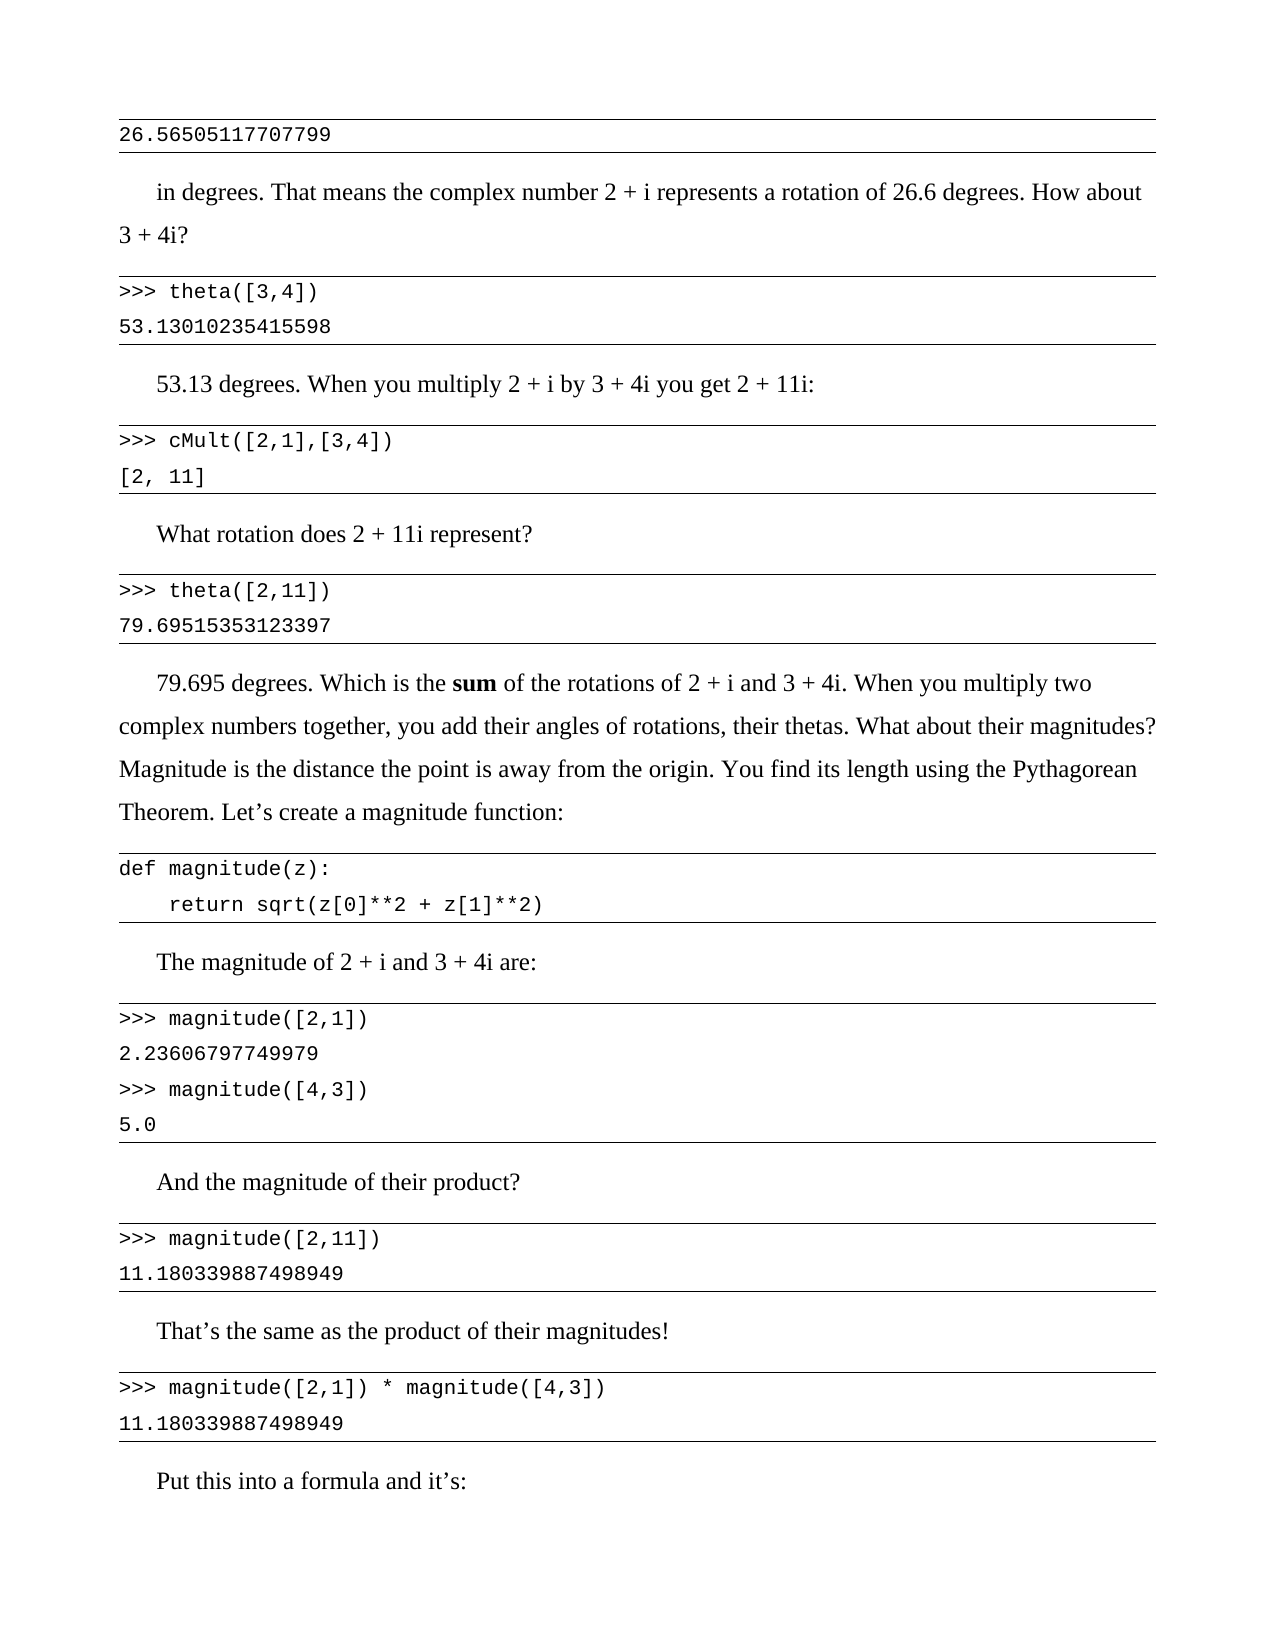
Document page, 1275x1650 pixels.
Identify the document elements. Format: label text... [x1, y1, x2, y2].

text That’s the same as the product of their magnitudes! [118, 1316, 1156, 1345]
text 53.13 degrees. When you multiply 2 + i by 3 + 4i you get 2 + 11i: [118, 369, 1156, 398]
text [2, 11] [118, 466, 1156, 494]
text 79.69515353123397 [118, 615, 1156, 644]
text >>> cMult([2,1],[3,4]) [118, 426, 1156, 454]
text 53.13010235415598 [118, 316, 1156, 345]
text 5.0 [118, 1114, 1156, 1143]
text return sqrt(z[0]**2 + z[1]**2) [118, 894, 1156, 923]
text Put this into a formula and it’s: [118, 1466, 1156, 1494]
text 11.180339887498949 [118, 1263, 1156, 1292]
text 2.23606797749979 [118, 1043, 1156, 1067]
text The magnitude of 2 + i and 3 + 4i are: [118, 947, 1156, 976]
text >>> magnitude([2,1]) [118, 1004, 1156, 1031]
text >>> magnitude([2,11]) [118, 1224, 1156, 1252]
text And the magnitude of their product? [118, 1167, 1156, 1196]
text 79.695 degrees. Which is the sum of the rotations of 2 + i and 3 + 4i. When you multiply two complex numbers together, you add their angles of rotations, their thetas. What about their magnitudes? Magnitude is the distance the point is away from the origin. You find its length using the Pythagorean Theorem. Let’s create a magnitude function: [118, 668, 1156, 826]
text in degrees. That means the complex number 2 + i represents a rotation of 26.6 degrees. How about 3 + 4i? [118, 177, 1156, 249]
text >>> theta([2,11]) [118, 575, 1156, 603]
text >>> theta([3,4]) [118, 277, 1156, 304]
text >>> magnitude([2,1]) * magnitude([4,3]) [118, 1373, 1156, 1401]
text 11.180339887498949 [118, 1413, 1156, 1442]
text def magnitude(z): [118, 854, 1156, 882]
text 26.56505117707799 [118, 120, 1156, 153]
text What rotation does 2 + 11i represent? [118, 519, 1156, 547]
text >>> magnitude([4,3]) [118, 1078, 1156, 1102]
